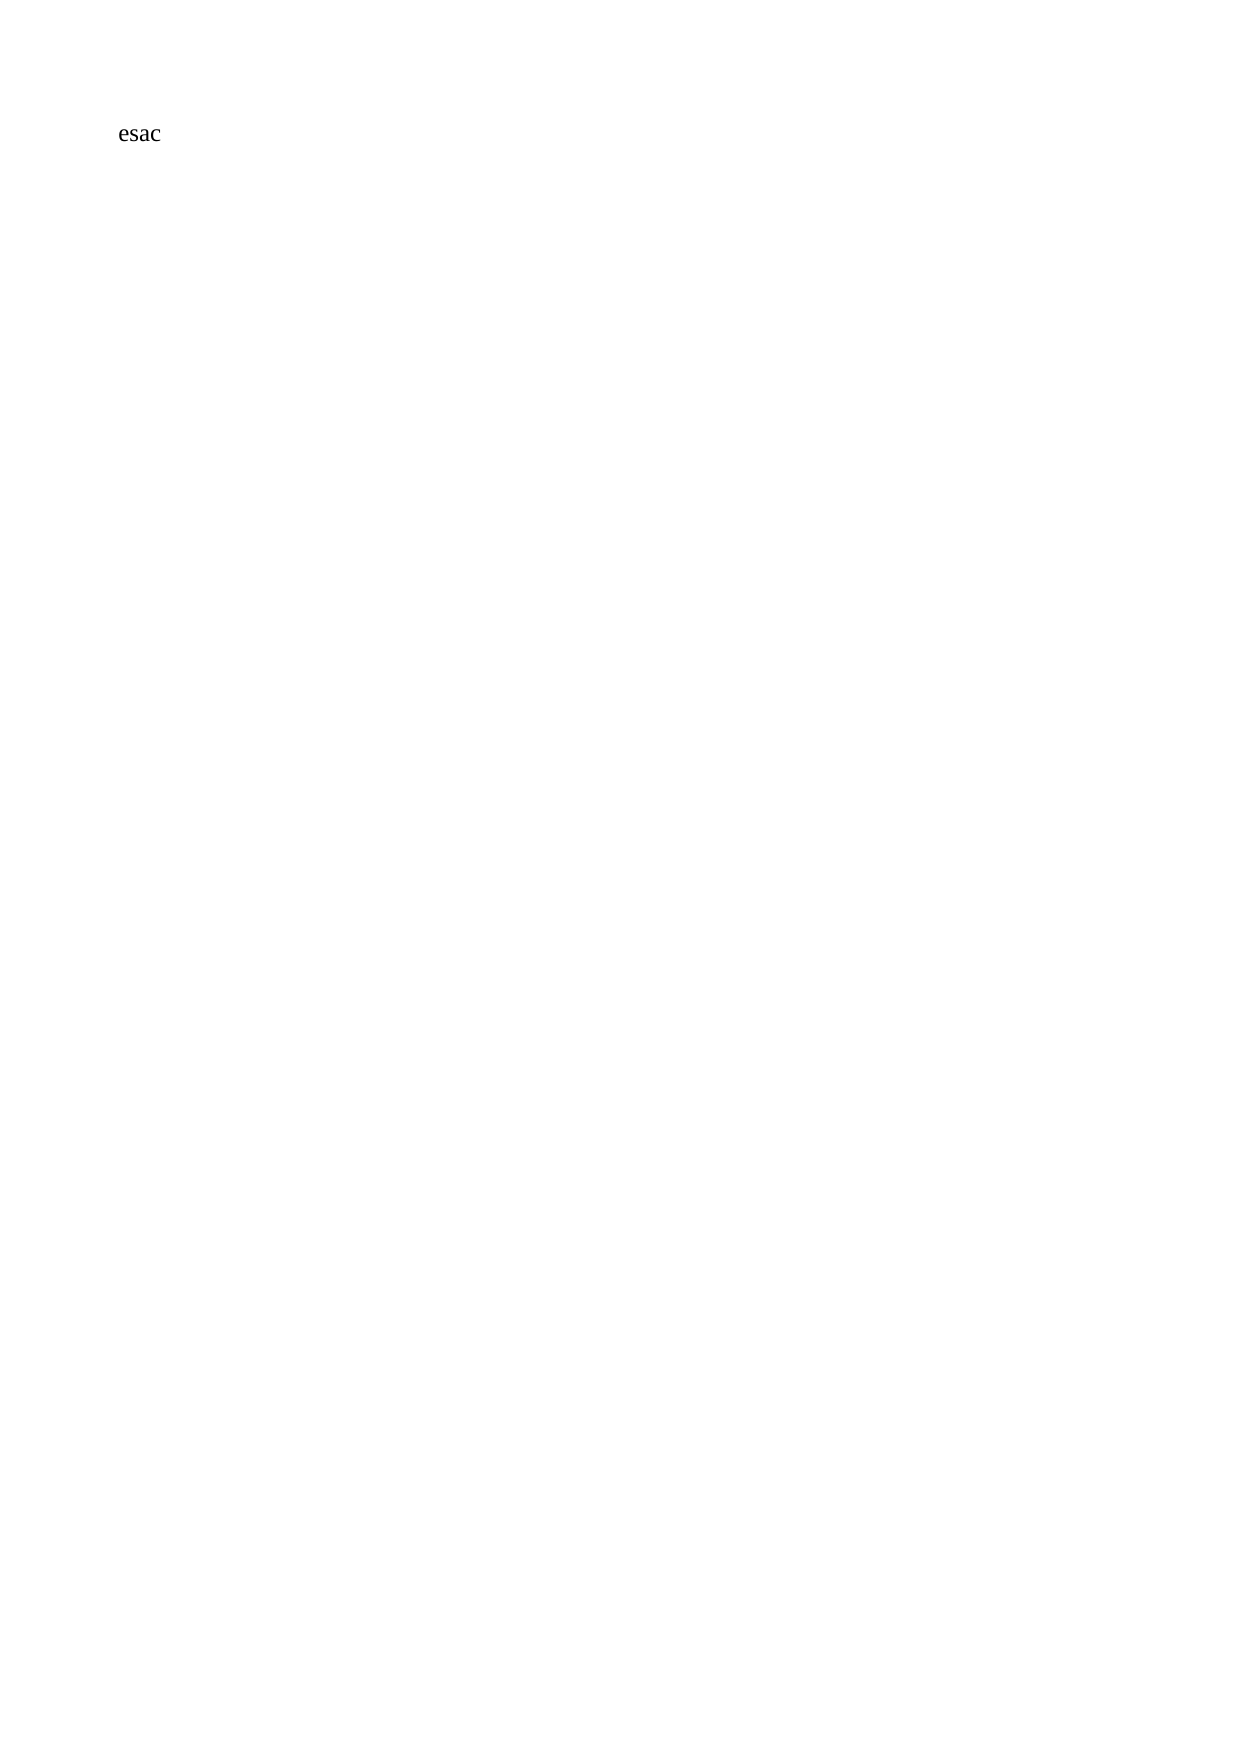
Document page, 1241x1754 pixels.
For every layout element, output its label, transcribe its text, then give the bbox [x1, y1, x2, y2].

text esac [118, 118, 1122, 147]
